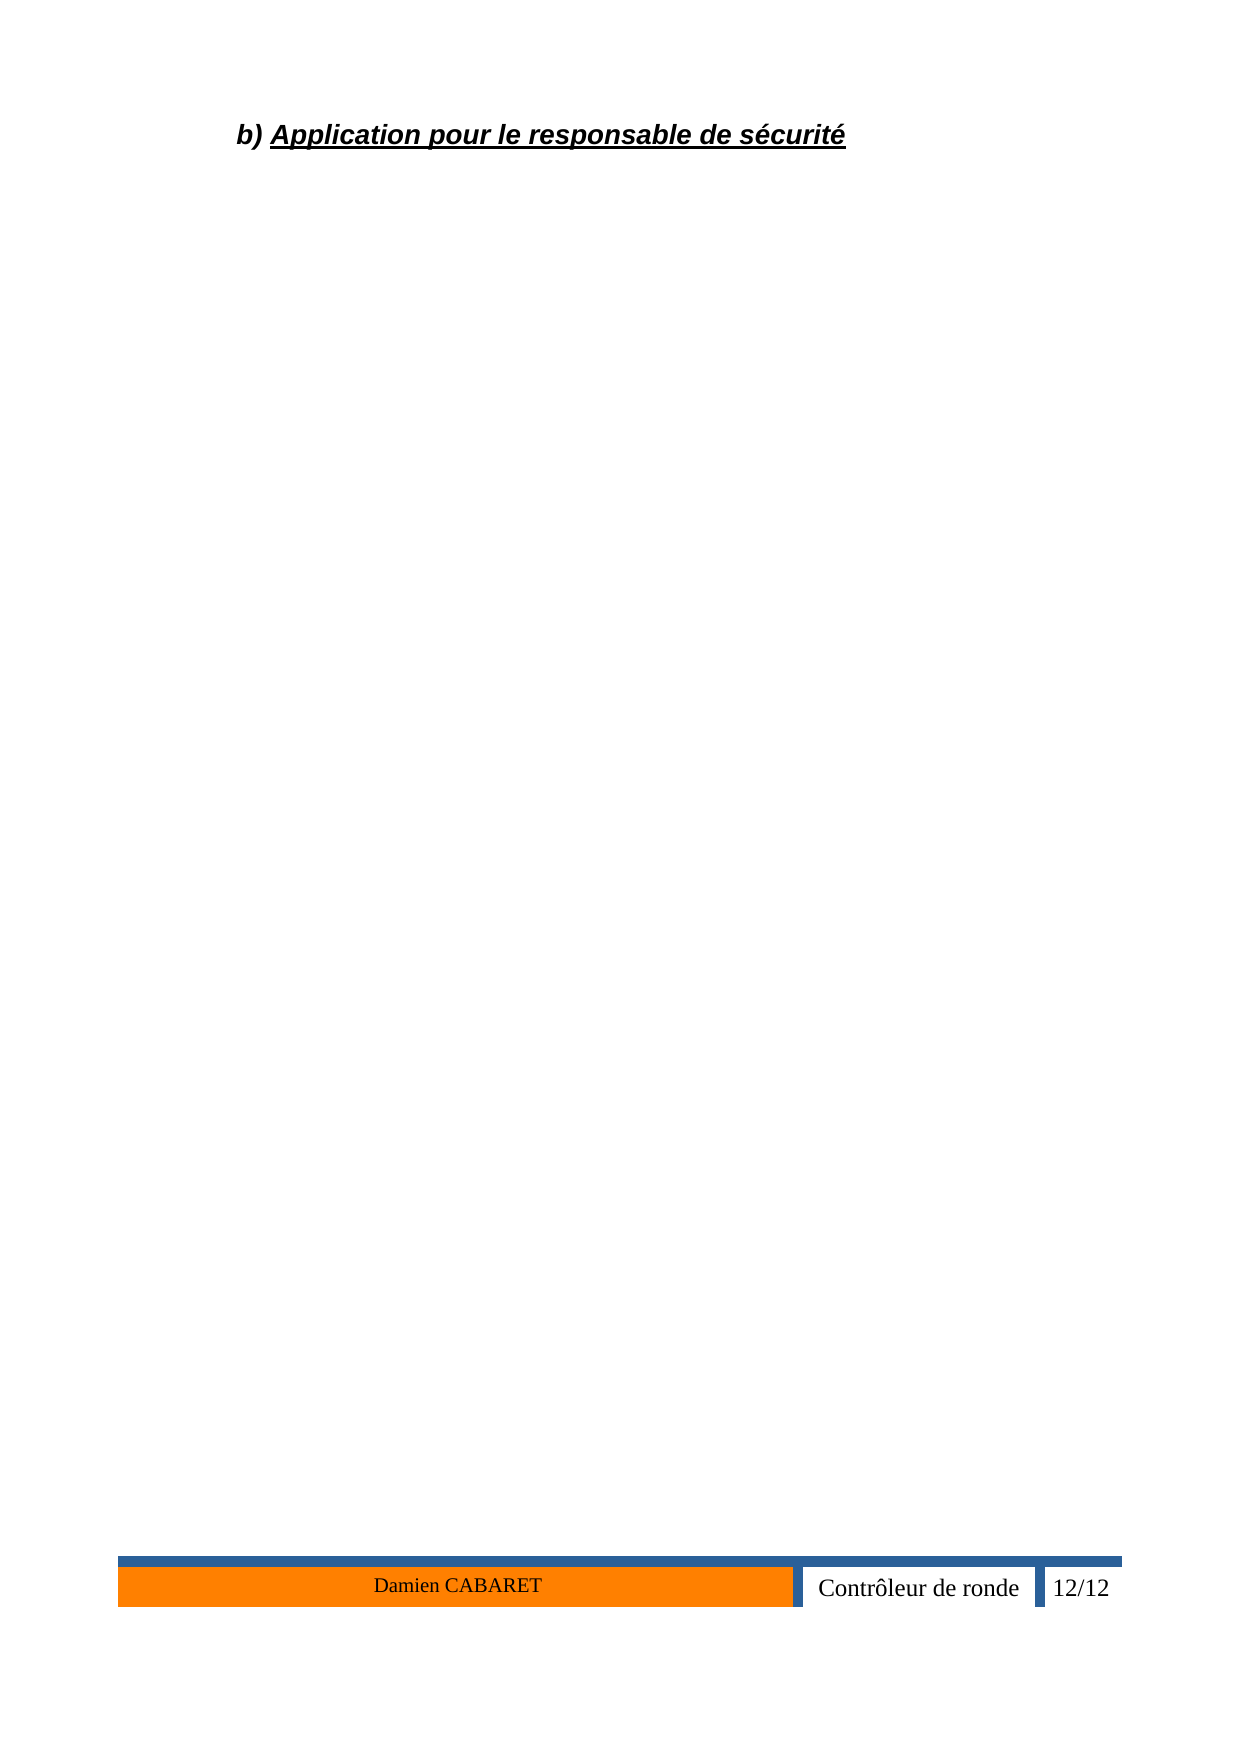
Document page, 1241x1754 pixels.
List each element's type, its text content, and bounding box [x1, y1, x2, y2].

subtitle Application pour le responsable de sécurité [118, 118, 1122, 150]
